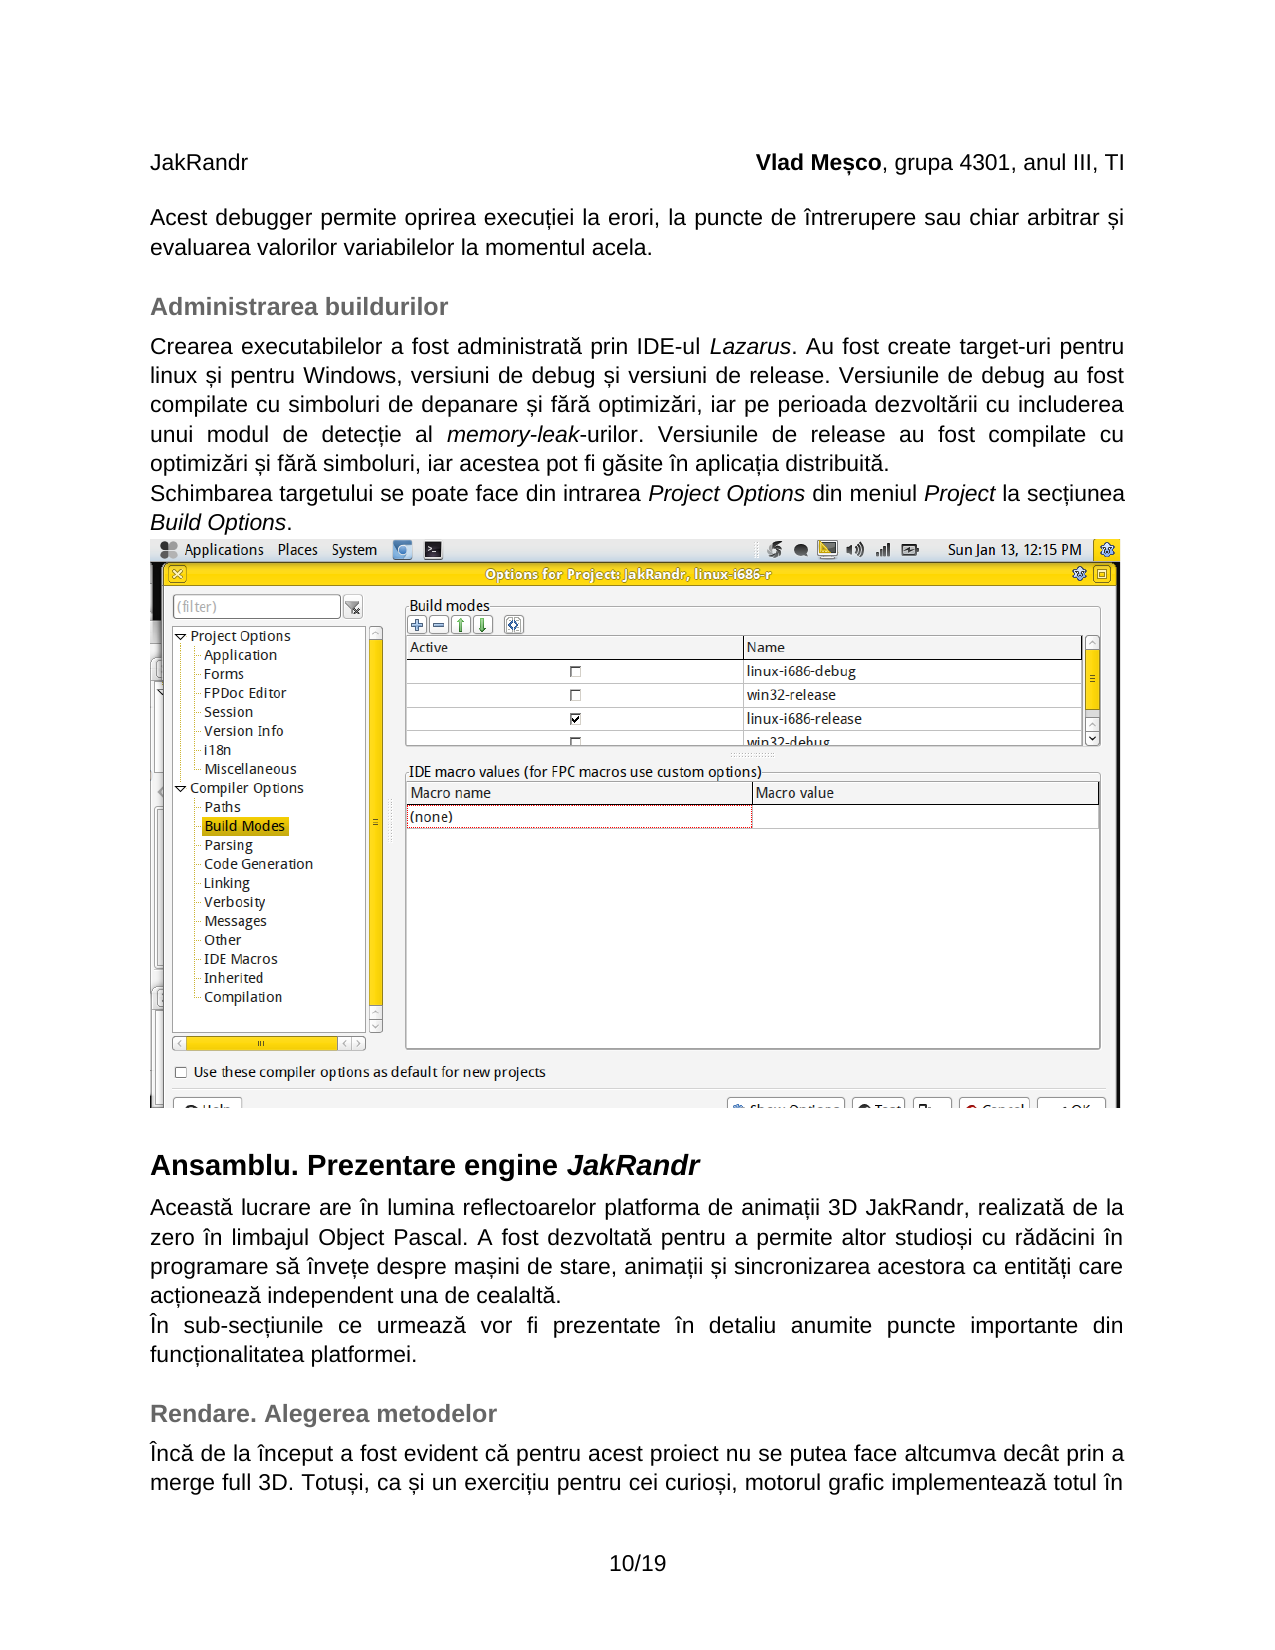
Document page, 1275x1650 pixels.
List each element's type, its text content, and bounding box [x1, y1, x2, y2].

subtitle Administrarea buildurilor [150, 293, 1125, 321]
text Schimbarea targetului se poate face din intrarea Project Options din meniul Project la secțiunea Build Options. [150, 480, 1125, 535]
subtitle Ansamblu. Prezentare engine JakRandr [150, 1149, 1125, 1182]
text Această lucrare are în lumina reflectoarelor platforma de animații 3D JakRandr, realizată de la zero în limbajul Object Pascal. A fost dezvoltată pentru a permite altor studioși cu rădăcini în programare să învețe despre mașini de stare, animații și sincronizarea acestora ca entități care acționează independent una de cealaltă. [150, 1195, 1125, 1308]
text Acest debugger permite oprirea execuției la erori, la puncte de întrerupere sau chiar arbitrar și evaluarea valorilor variabilelor la momentul acela. [150, 205, 1125, 260]
text Crearea executabilelor a fost administrată prin IDE-ul Lazarus. Au fost create target-uri pentru linux și pentru Windows, versiuni de debug și versiuni de release. Versiunile de debug au fost compilate cu simboluri de depanare și fără optimizări, iar pe perioada dezvoltării cu includerea unui modul de detecție al memory-leak-urilor. Versiunile de release au fost compilate cu optimizări și fără simboluri, iar acestea pot fi găsite în aplicația distribuită. [150, 333, 1125, 477]
picture [150, 539, 1121, 1108]
text În sub-secțiunile ce urmează vor fi prezentate în detaliu anumite puncte importante din funcționalitatea platformei. [150, 1312, 1125, 1367]
text Încă de la început a fost evident că pentru acest proiect nu se putea face altcumva decât prin a merge full 3D. Totuși, ca și un exercițiu pentru cei curioși, motorul grafic implementează totul în [150, 1441, 1125, 1496]
subtitle Rendare. Alegerea metodelor [150, 1400, 1125, 1428]
